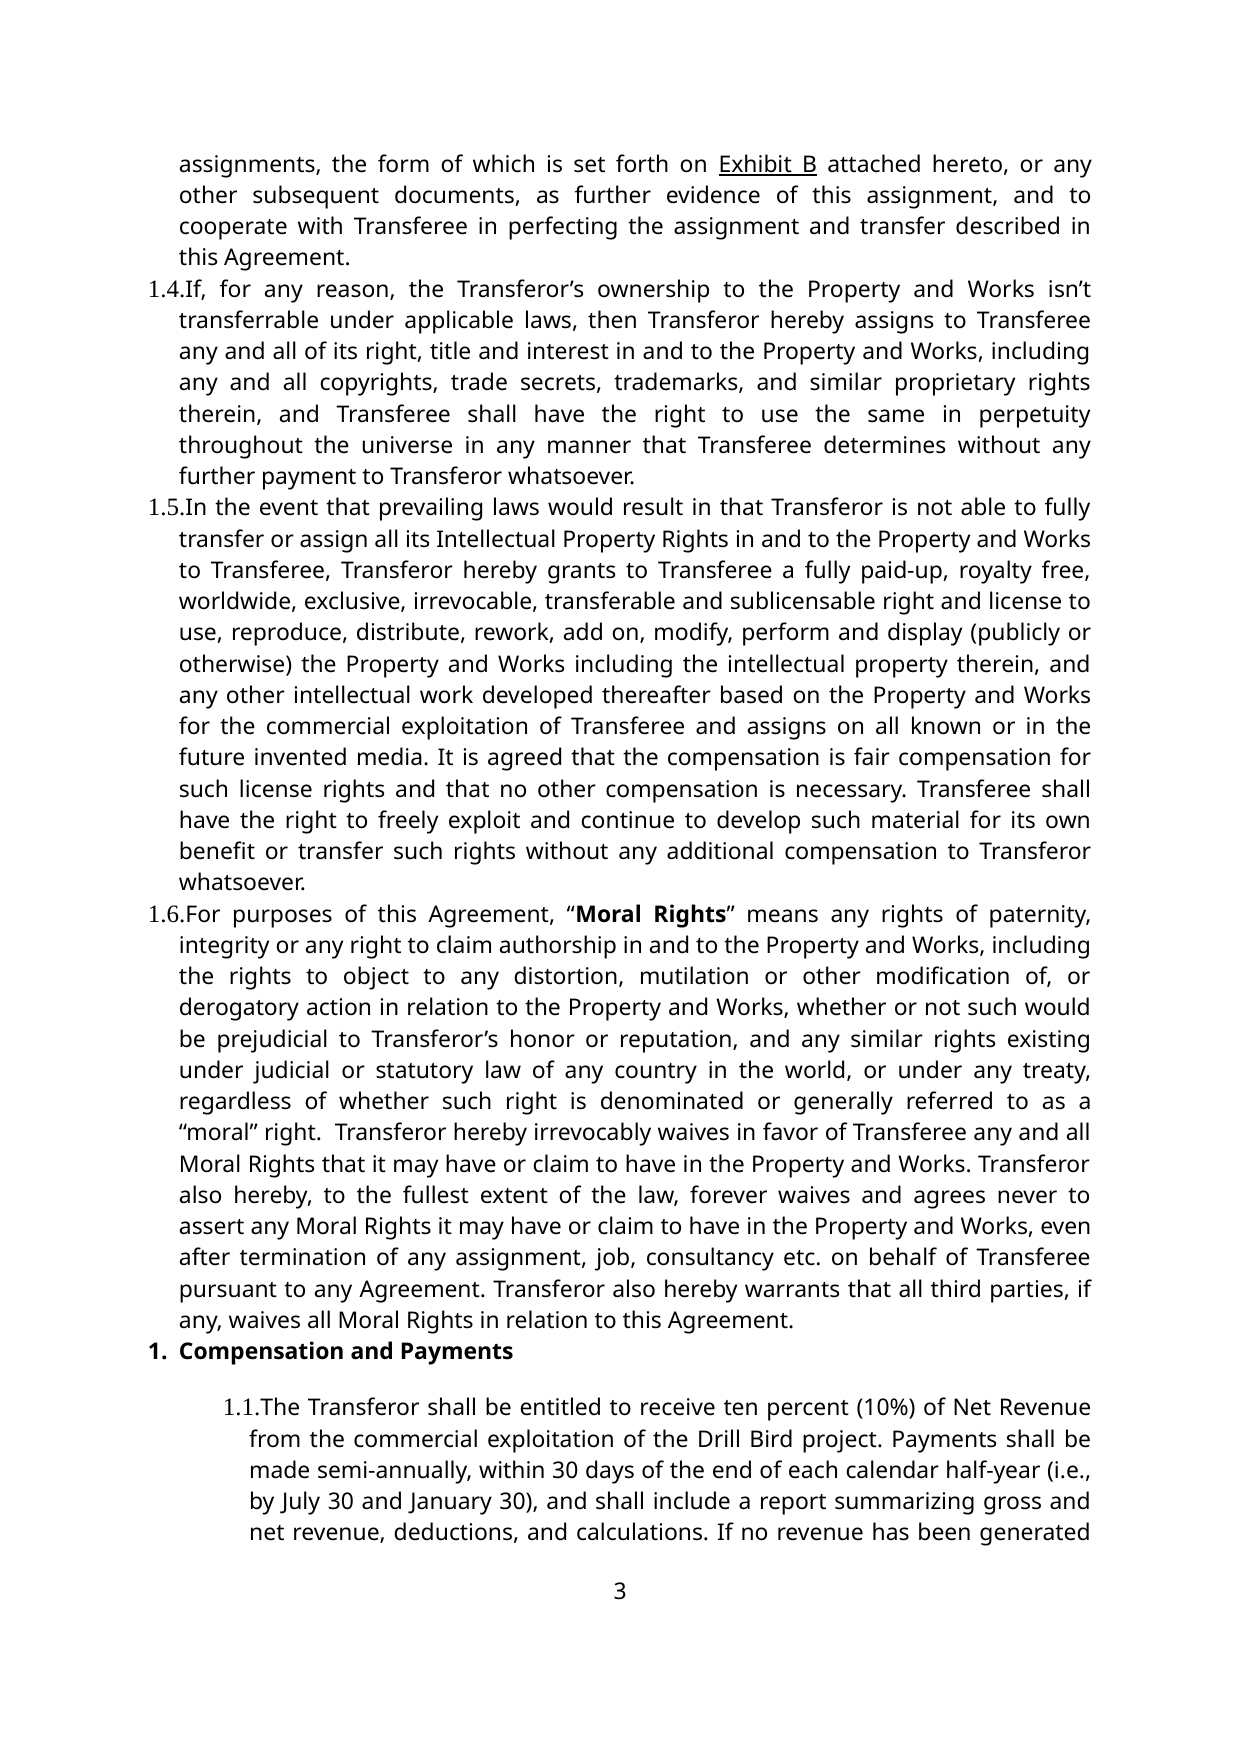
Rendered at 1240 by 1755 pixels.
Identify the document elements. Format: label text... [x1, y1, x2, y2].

list assignments, the form of which is set forth on Exhibit B attached hereto, or any other subsequent documents, as further evidence of this assignment, and to cooperate with Transferee in perfecting the assignment and transfer described in this Agreement. [148, 148, 1092, 273]
list In the event that prevailing laws would result in that Transferor is not able to fully transfer or assign all its Intellectual Property Rights in and to the Property and Works to Transferee, Transferor hereby grants to Transferee a fully paid-up, royalty free, worldwide, exclusive, irrevocable, transferable and sublicensable right and license to use, reproduce, distribute, rework, add on, modify, perform and display (publicly or otherwise) the Property and Works including the intellectual property therein, and any other intellectual work developed thereafter based on the Property and Works for the commercial exploitation of Transferee and assigns on all known or in the future invented media. It is agreed that the compensation is fair compensation for such license rights and that no other compensation is necessary. Transferee shall have the right to freely exploit and continue to develop such material for its own benefit or transfer such rights without any additional compensation to Transferor whatsoever. [148, 491, 1092, 898]
list For purposes of this Agreement, “Moral Rights” means any rights of paternity, integrity or any right to claim authorship in and to the Property and Works, including the rights to object to any distortion, mutilation or other modification of, or derogatory action in relation to the Property and Works, whether or not such would be prejudicial to Transferor’s honor or reputation, and any similar rights existing under judicial or statutory law of any country in the world, or under any treaty, regardless of whether such right is denominated or generally referred to as a “moral” right. Transferor hereby irrevocably waives in favor of Transferee any and all Moral Rights that it may have or claim to have in the Property and Works. Transferor also hereby, to the fullest extent of the law, forever waives and agrees never to assert any Moral Rights it may have or claim to have in the Property and Works, even after termination of any assignment, job, consultancy etc. on behalf of Transferee pursuant to any Agreement. Transferor also hereby warrants that all third parties, if any, waives all Moral Rights in relation to this Agreement. [148, 898, 1092, 1335]
list Compensation and Payments [148, 1335, 1092, 1366]
list If, for any reason, the Transferor’s ownership to the Property and Works isn’t transferrable under applicable laws, then Transferor hereby assigns to Transferee any and all of its right, title and interest in and to the Property and Works, including any and all copyrights, trade secrets, trademarks, and similar proprietary rights therein, and Transferee shall have the right to use the same in perpetuity throughout the universe in any manner that Transferee determines without any further payment to Transferor whatsoever. [148, 273, 1092, 491]
list The Transferor shall be entitled to receive ten percent (10%) of Net Revenue from the commercial exploitation of the Drill Bird project. Payments shall be made semi-annually, within 30 days of the end of each calendar half-year (i.e., by July 30 and January 30), and shall include a report summarizing gross and net revenue, deductions, and calculations. If no revenue has been generated [223, 1391, 1092, 1548]
